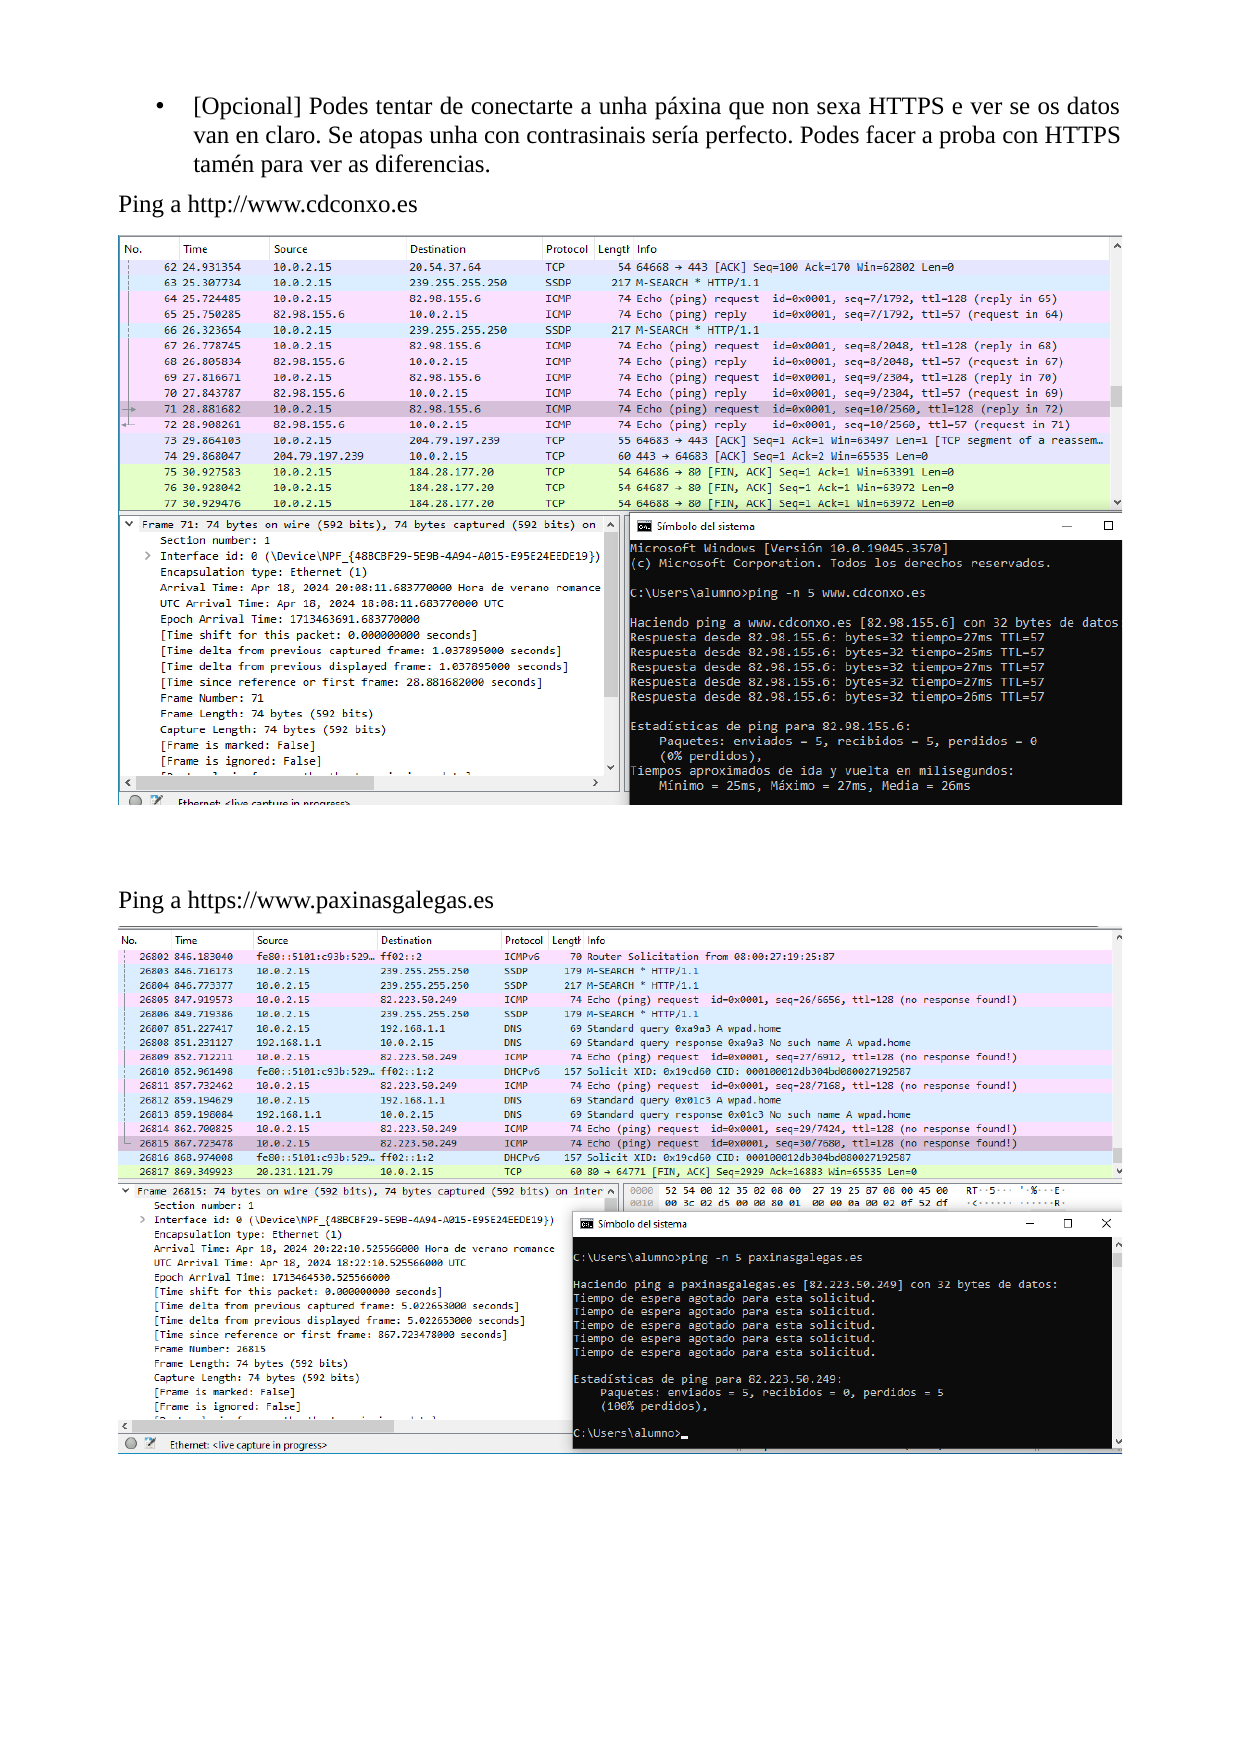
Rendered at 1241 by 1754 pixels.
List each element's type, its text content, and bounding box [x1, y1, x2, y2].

text Ping a https://www.paxinasgalegas.es [118, 885, 1122, 914]
text Ping a http://www.cdconxo.es [118, 189, 1122, 218]
picture [118, 235, 1123, 805]
picture [118, 926, 1123, 1454]
list [Opcional] Podes tentar de conectarte a unha páxina que non sexa HTTPS e ver se os datos van en claro. Se atopas unha con contrasinais sería perfecto. Podes facer a proba con HTTPS tamén para ver as diferencias. [156, 91, 1122, 178]
